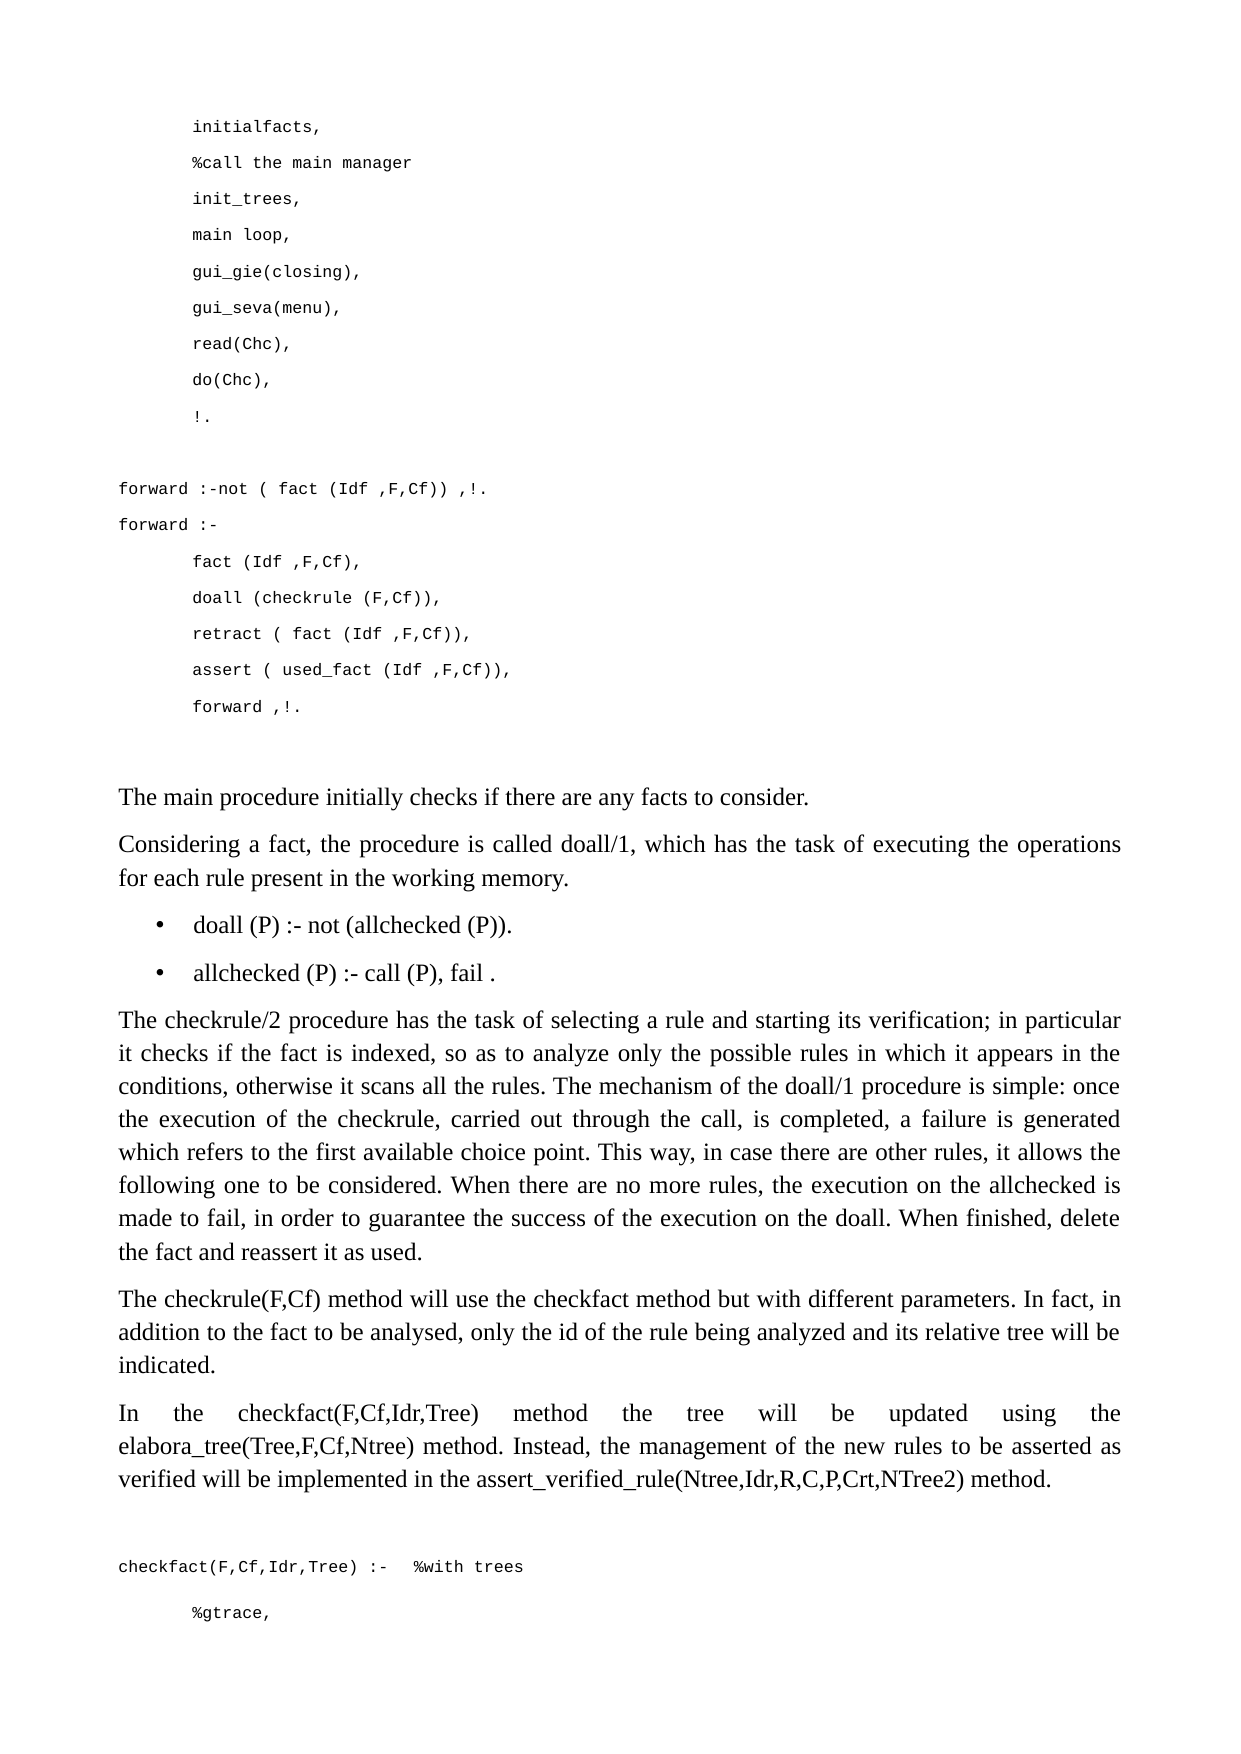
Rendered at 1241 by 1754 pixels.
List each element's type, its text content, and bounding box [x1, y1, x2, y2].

text assert ( used_fact (Idf ,F,Cf)), [118, 662, 1122, 681]
text forward :- [118, 517, 1122, 536]
text init_trees, [118, 191, 1122, 209]
list doall (P) :- not (allchecked (P)). [156, 910, 1122, 939]
text forward :-not ( fact (Idf ,F,Cf)) ,!. [118, 481, 1122, 499]
text !. [118, 408, 1122, 427]
text initialfacts, [118, 118, 1122, 137]
text The checkrule(F,Cf) method will use the checkfact method but with different parameters. In fact, in addition to the fact to be analysed, only the id of the rule being analyzed and its relative tree will be indicated. [118, 1284, 1122, 1379]
text Considering a fact, the procedure is called doall/1, which has the task of executing the operations for each rule present in the working memory. [118, 829, 1122, 891]
list allchecked (P) :- call (P), fail . [156, 958, 1122, 987]
text %call the main manager [118, 154, 1122, 173]
text forward ,!. [118, 698, 1122, 717]
text doall (checkrule (F,Cf)), [118, 589, 1122, 608]
text checkfact(F,Cf,Idr,Tree) :- %with trees [118, 1559, 1122, 1578]
text retract ( fact (Idf ,F,Cf)), [118, 626, 1122, 644]
text In the checkfact(F,Cf,Idr,Tree) method the tree will be updated using the elabora_tree(Tree,F,Cf,Ntree) method. Instead, the management of the new rules to be asserted as verified will be implemented in the assert_verified_rule(Ntree,Idr,R,C,P,Crt,NTree2) method. [118, 1398, 1122, 1493]
text The checkrule/2 procedure has the task of selecting a rule and starting its verification; in particular it checks if the fact is indexed, so as to analyze only the possible rules in which it appears in the conditions, otherwise it scans all the rules. The mechanism of the doall/1 procedure is simple: once the execution of the checkrule, carried out through the call, is completed, a failure is generated which refers to the first available choice point. This way, in case there are other rules, it allows the following one to be considered. When there are no more rules, the execution on the allchecked is made to fail, in order to guarantee the success of the execution on the doall. When finished, delete the fact and reassert it as used. [118, 1005, 1122, 1265]
text gui_gie(closing), [118, 263, 1122, 282]
text gui_seva(menu), [118, 299, 1122, 318]
text main loop, [118, 227, 1122, 246]
text do(Chc), [118, 372, 1122, 391]
text %gtrace, [118, 1595, 1122, 1624]
text read(Chc), [118, 336, 1122, 354]
text fact (Idf ,F,Cf), [118, 553, 1122, 572]
text The main procedure initially checks if there are any facts to consider. [118, 782, 1122, 811]
